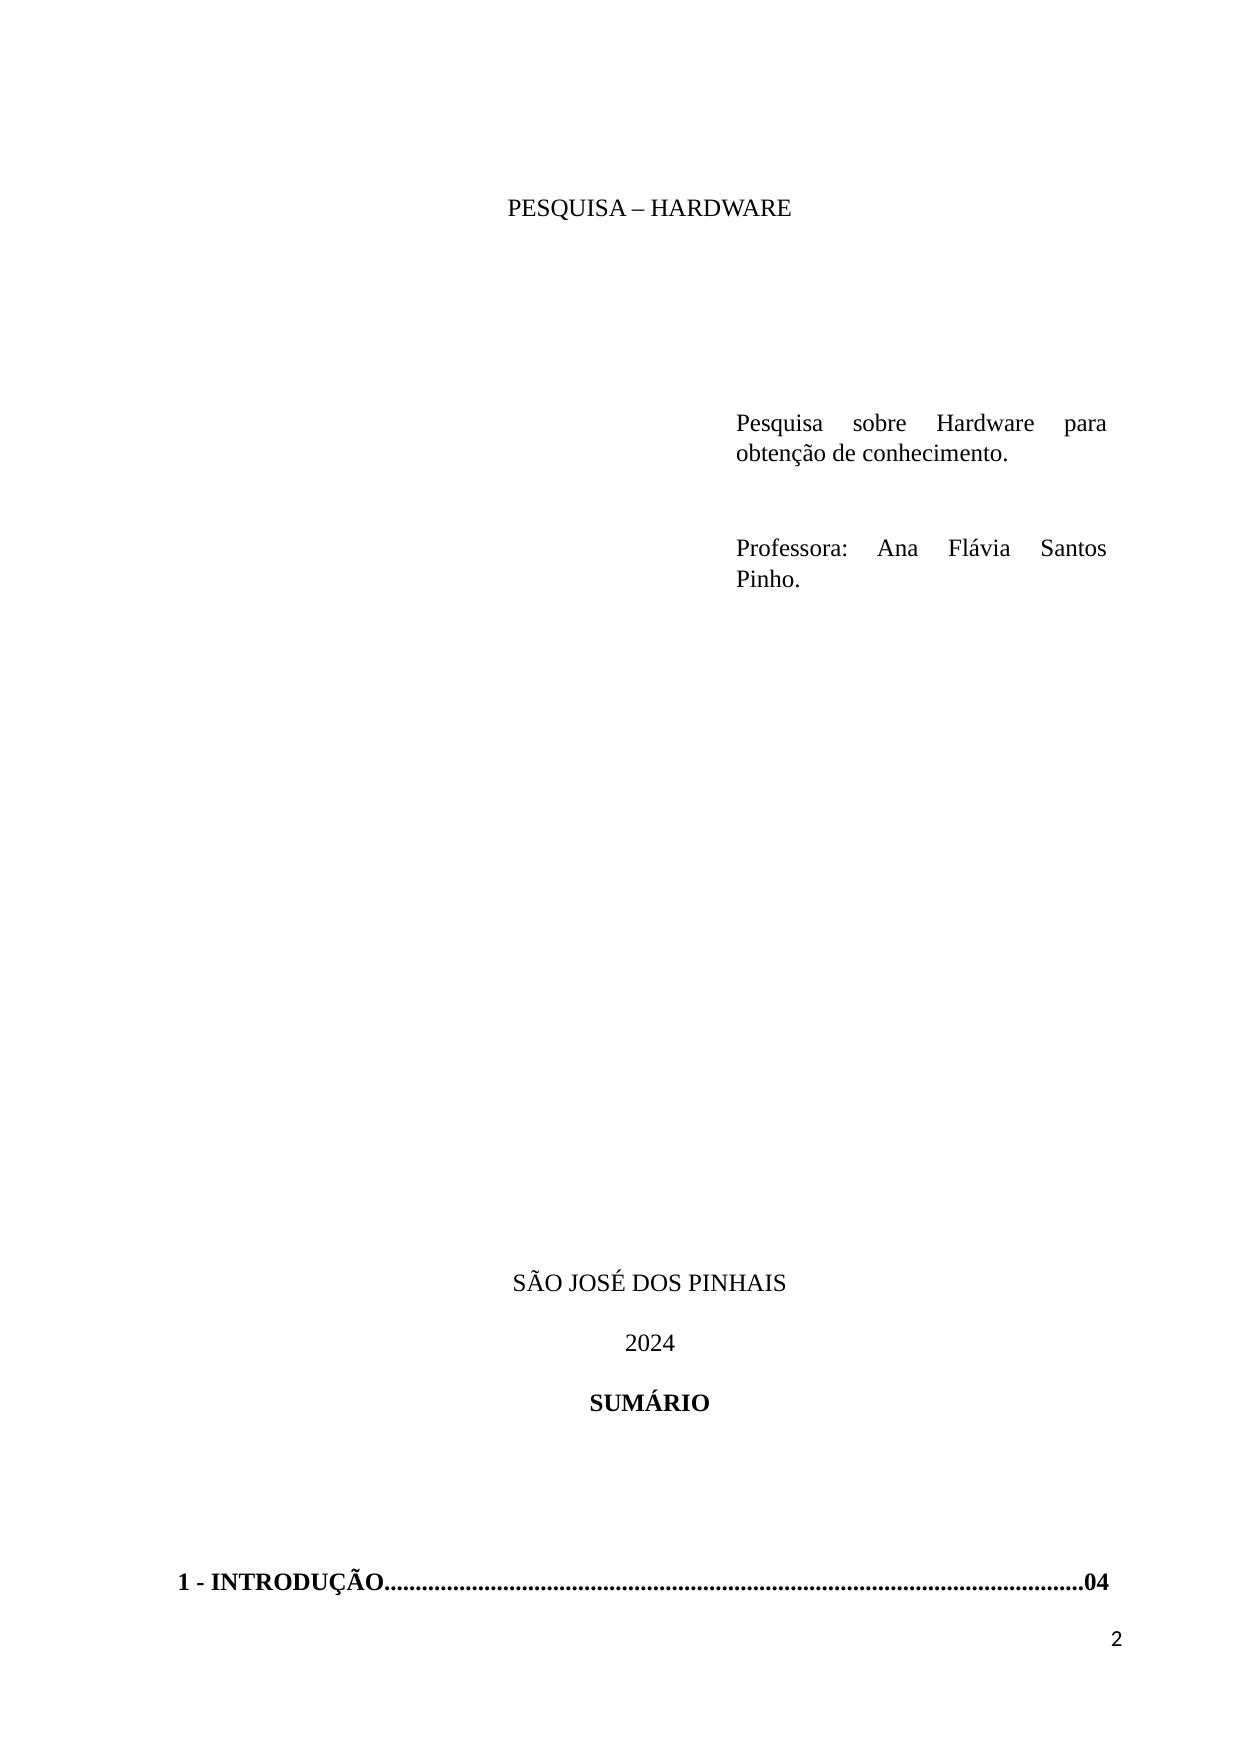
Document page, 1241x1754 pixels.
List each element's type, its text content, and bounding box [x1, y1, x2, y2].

text PESQUISA – HARDWARE [177, 193, 1122, 222]
text 1 - INTRODUÇÃO................................................................................................................04 [177, 1567, 1122, 1596]
text 2024 [177, 1328, 1122, 1357]
text SÃO JOSÉ DOS PINHAIS [177, 1268, 1122, 1297]
text Pesquisa sobre Hardware para obtenção de conhecimento. [736, 408, 1107, 467]
text SUMÁRIO [177, 1388, 1122, 1417]
text Professora: Ana Flávia Santos Pinho. [736, 533, 1107, 593]
